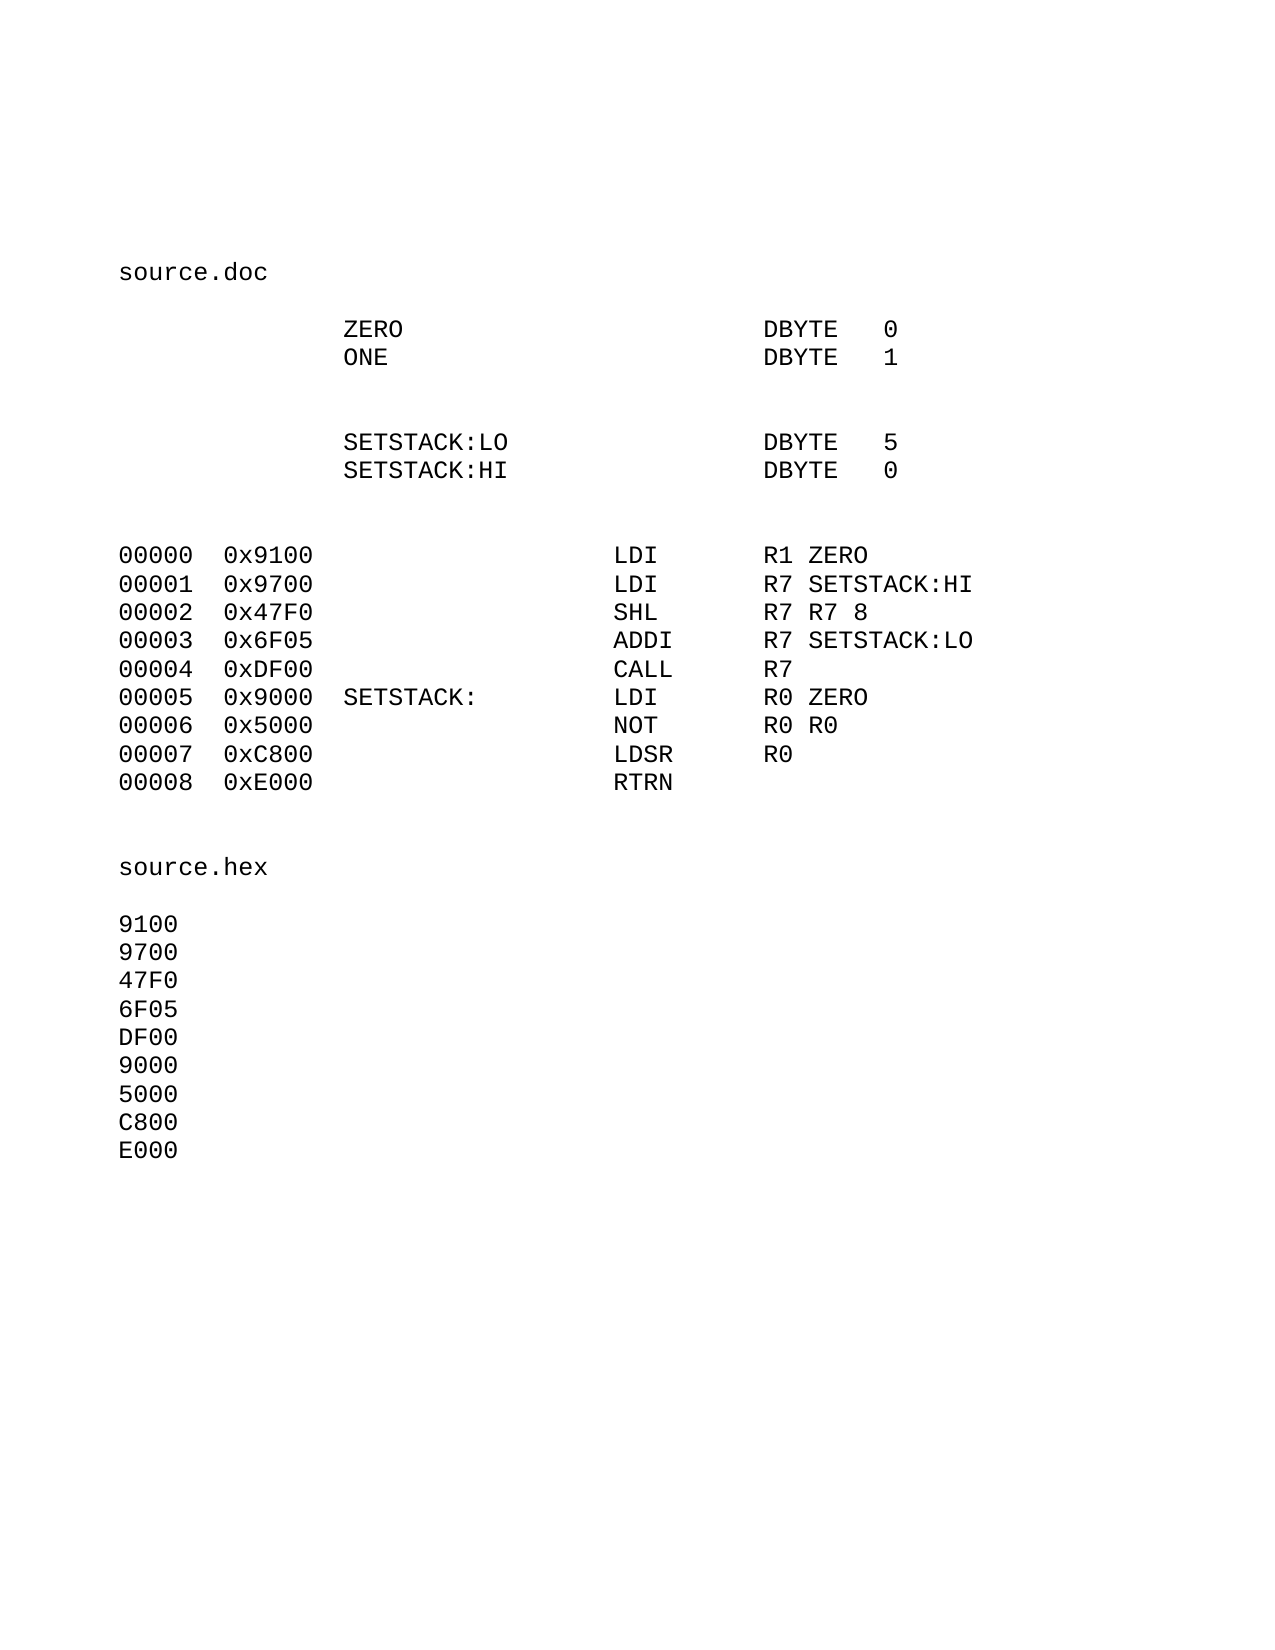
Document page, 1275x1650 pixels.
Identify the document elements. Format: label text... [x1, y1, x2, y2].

text 9100 [118, 911, 1157, 940]
text C800 [118, 1110, 1157, 1138]
text ONE DBYTE 1 [118, 345, 1157, 373]
text 00004 0xDF00 CALL R7 [118, 656, 1157, 685]
text 00005 0x9000 SETSTACK: LDI R0 ZERO [118, 685, 1157, 713]
text E000 [118, 1138, 1157, 1166]
text SETSTACK:HI DBYTE 0 [118, 458, 1157, 486]
text 9700 [118, 940, 1157, 968]
text SETSTACK:LO DBYTE 5 [118, 430, 1157, 458]
text 00007 0xC800 LDSR R0 [118, 741, 1157, 770]
text 00003 0x6F05 ADDI R7 SETSTACK:LO [118, 628, 1157, 656]
text source.hex [118, 855, 1157, 883]
text 00000 0x9100 LDI R1 ZERO [118, 543, 1157, 571]
text 00008 0xE000 RTRN [118, 770, 1157, 798]
text source.doc [118, 260, 1157, 288]
text 9000 [118, 1053, 1157, 1081]
text 6F05 [118, 996, 1157, 1025]
text ZERO DBYTE 0 [118, 316, 1157, 345]
text 00001 0x9700 LDI R7 SETSTACK:HI [118, 571, 1157, 600]
text 00002 0x47F0 SHL R7 R7 8 [118, 600, 1157, 628]
text 00006 0x5000 NOT R0 R0 [118, 713, 1157, 741]
text DF00 [118, 1025, 1157, 1053]
text 5000 [118, 1081, 1157, 1110]
text 47F0 [118, 968, 1157, 996]
